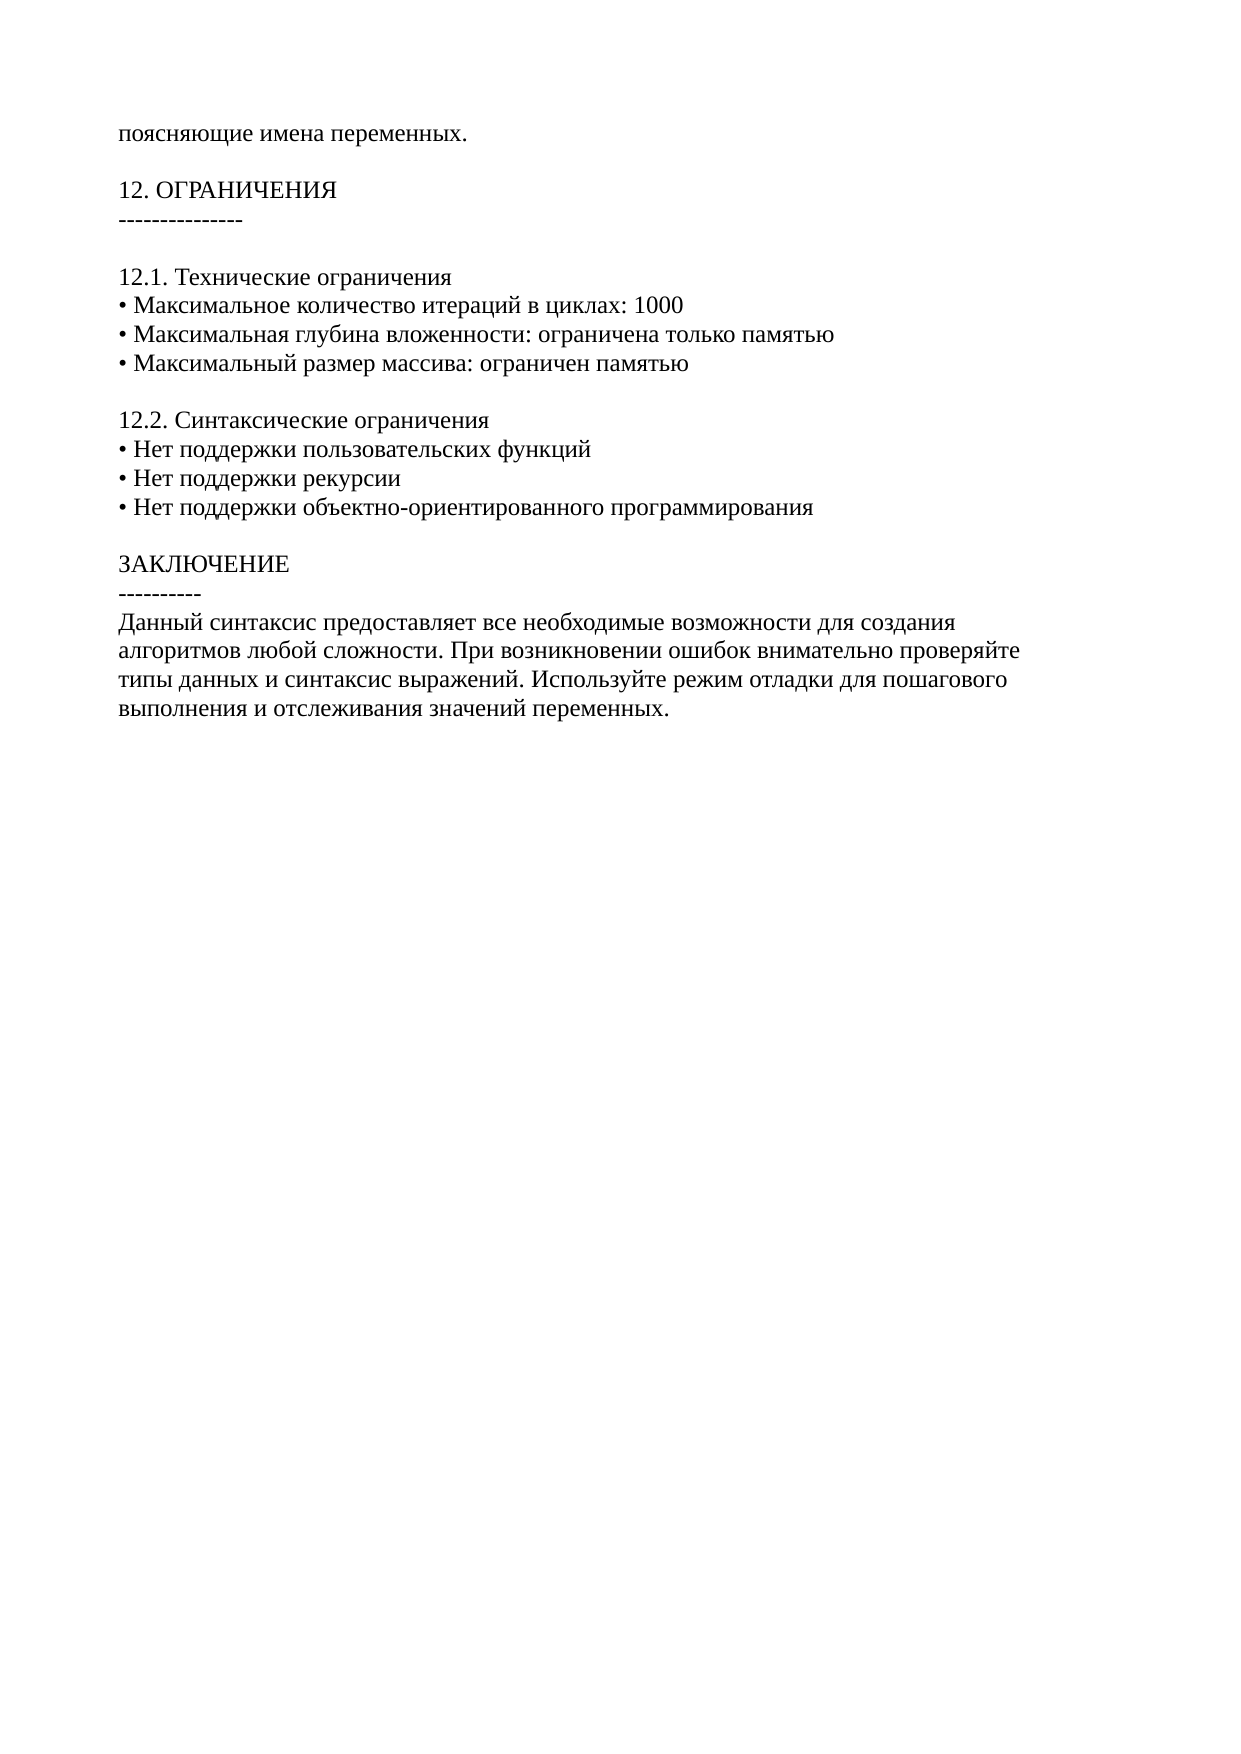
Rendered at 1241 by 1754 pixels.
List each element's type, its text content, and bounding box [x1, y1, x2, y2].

text • Максимальная глубина вложенности: ограничена только памятью [118, 319, 1122, 348]
text 12.2. Синтаксические ограничения [118, 406, 1122, 434]
text ---------- [118, 578, 1122, 607]
text Данный синтаксис предоставляет все необходимые возможности для создания [118, 607, 1122, 636]
text 12.1. Технические ограничения [118, 262, 1122, 291]
text поясняющие имена переменных. [118, 118, 1122, 147]
text • Нет поддержки рекурсии [118, 463, 1122, 492]
text ЗАКЛЮЧЕНИЕ [118, 549, 1122, 578]
text алгоритмов любой сложности. При возникновении ошибок внимательно проверяйте [118, 636, 1122, 664]
text • Нет поддержки объектно-ориентированного программирования [118, 492, 1122, 521]
text • Максимальный размер массива: ограничен памятью [118, 348, 1122, 377]
text типы данных и синтаксис выражений. Используйте режим отладки для пошагового [118, 664, 1122, 693]
text --------------- [118, 204, 1122, 233]
text 12. ОГРАНИЧЕНИЯ [118, 176, 1122, 204]
text выполнения и отслеживания значений переменных. [118, 693, 1122, 722]
text • Максимальное количество итераций в циклах: 1000 [118, 291, 1122, 319]
text • Нет поддержки пользовательских функций [118, 434, 1122, 463]
